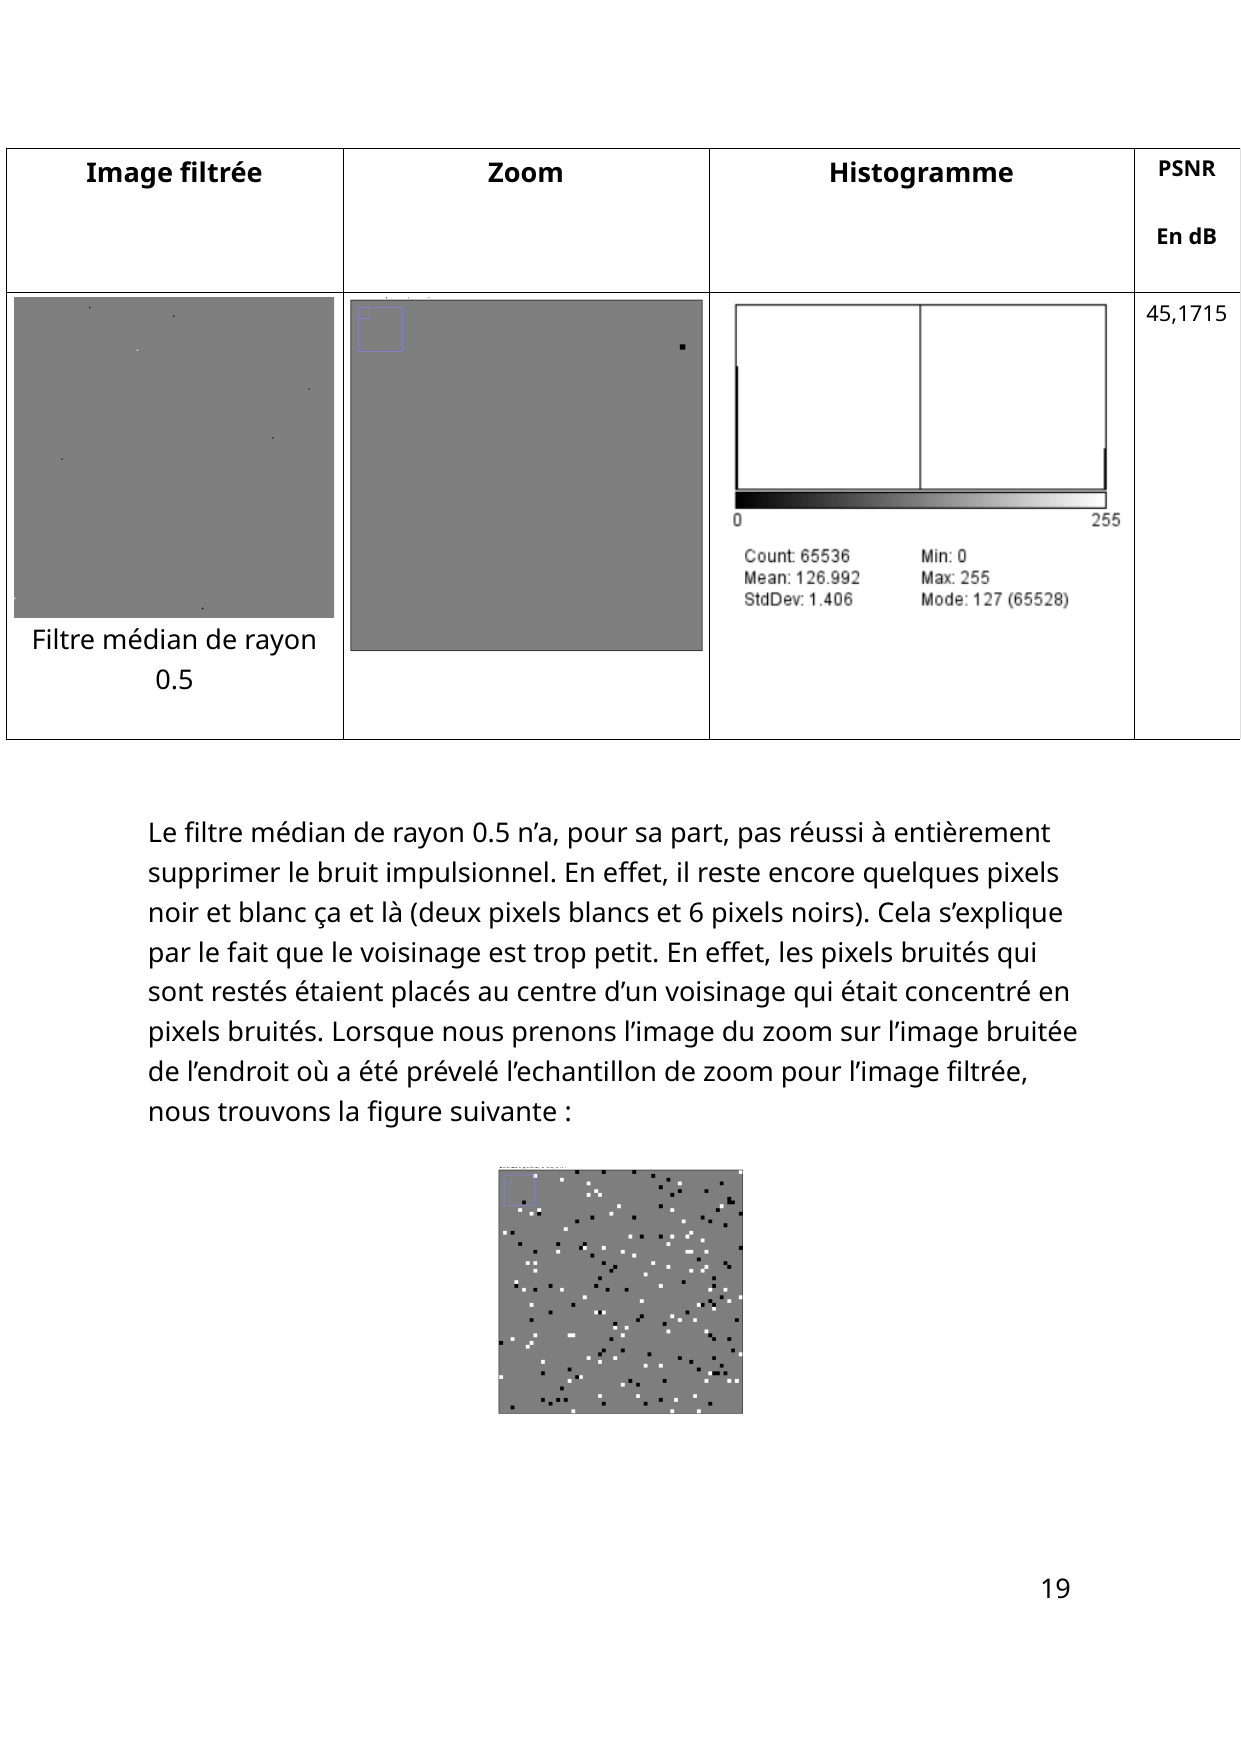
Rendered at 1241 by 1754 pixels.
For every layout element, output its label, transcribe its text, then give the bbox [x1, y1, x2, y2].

picture [497, 1167, 744, 1415]
table_cell [344, 293, 709, 738]
table_header Image filtrée [7, 149, 343, 292]
text Le filtre médian de rayon 0.5 n’a, pour sa part, pas réussi à entièrement supprimer le bruit impulsionnel. En effet, il reste encore quelques pixels noir et blanc ça et là (deux pixels blancs et 6 pixels noirs). Cela s’explique par le fait que le voisinage est trop petit. En effet, les pixels bruités qui sont restés étaient placés au centre d’un voisinage qui était concentré en pixels bruités. Lorsque nous prenons l’image du zoom sur l’image bruitée de l’endroit où a été prévelé l’echantillon de zoom pour l’image filtrée, nous trouvons la figure suivante : [148, 814, 1093, 1129]
table_header Zoom [344, 149, 709, 292]
picture [714, 297, 1128, 629]
picture [14, 297, 335, 618]
table_cell [710, 293, 1134, 738]
table_cell Filtre médian de rayon 0.5 [7, 293, 343, 738]
table_cell 45,1715 [1135, 293, 1240, 738]
table_header PSNR En dB [1135, 149, 1240, 292]
table_header Histogramme [710, 149, 1134, 292]
picture [348, 297, 703, 653]
